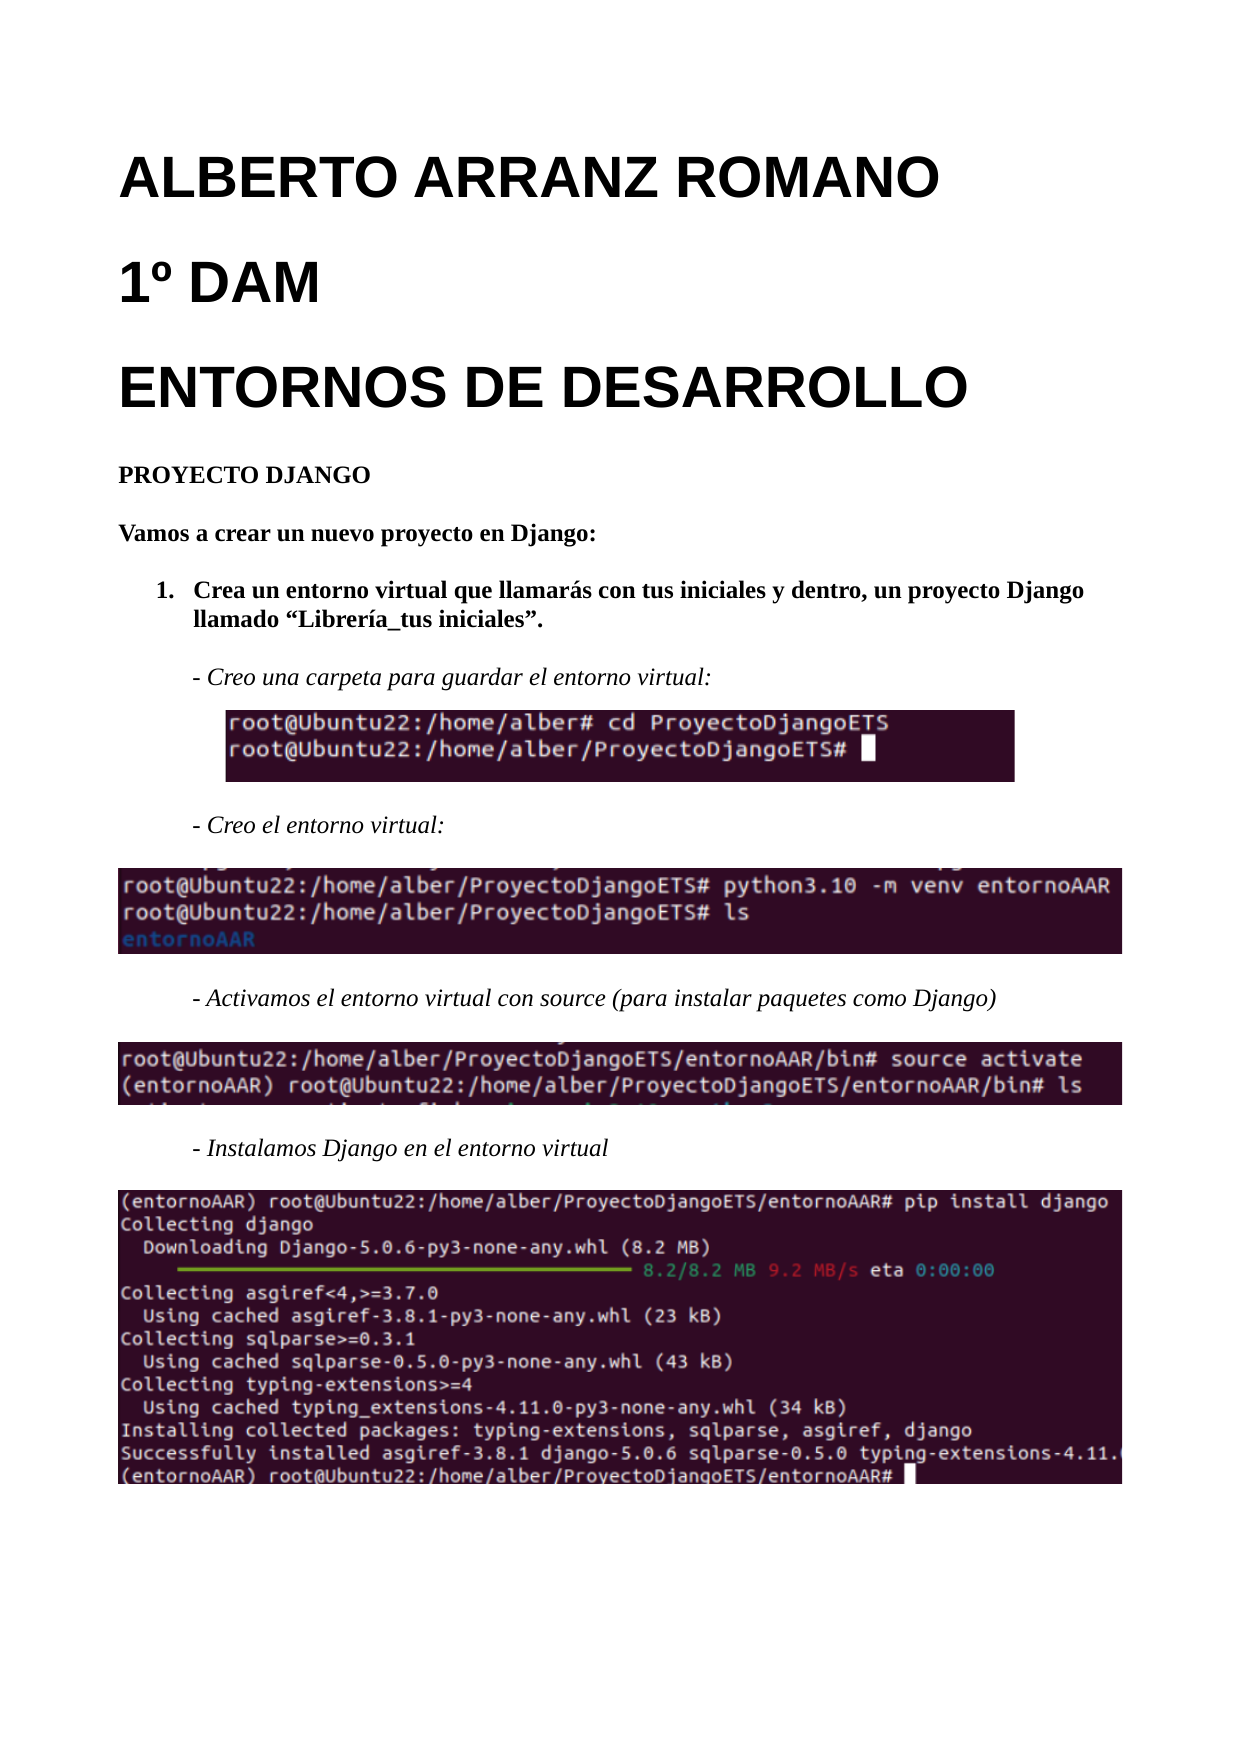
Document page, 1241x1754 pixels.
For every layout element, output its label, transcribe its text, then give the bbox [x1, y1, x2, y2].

text - Creo una carpeta para guardar el entorno virtual: [118, 662, 1122, 691]
list Crea un entorno virtual que llamarás con tus iniciales y dentro, un proyecto Django llamado “Librería_tus iniciales”. [156, 576, 1122, 633]
title 1º DAM [118, 248, 1122, 315]
text PROYECTO DJANGO [118, 461, 1122, 489]
picture [118, 1190, 1123, 1484]
text - Activamos el entorno virtual con source (para instalar paquetes como Django) [118, 983, 1122, 1011]
picture [118, 1042, 1123, 1105]
title ALBERTO ARRANZ ROMANO [118, 143, 1122, 210]
title ENTORNOS DE DESARROLLO [118, 352, 1122, 419]
picture [225, 710, 1015, 782]
text - Creo el entorno virtual: [118, 811, 1122, 839]
text Vamos a crear un nuevo proyecto en Django: [118, 518, 1122, 547]
picture [118, 868, 1123, 954]
text - Instalamos Django en el entorno virtual [118, 1133, 1122, 1162]
